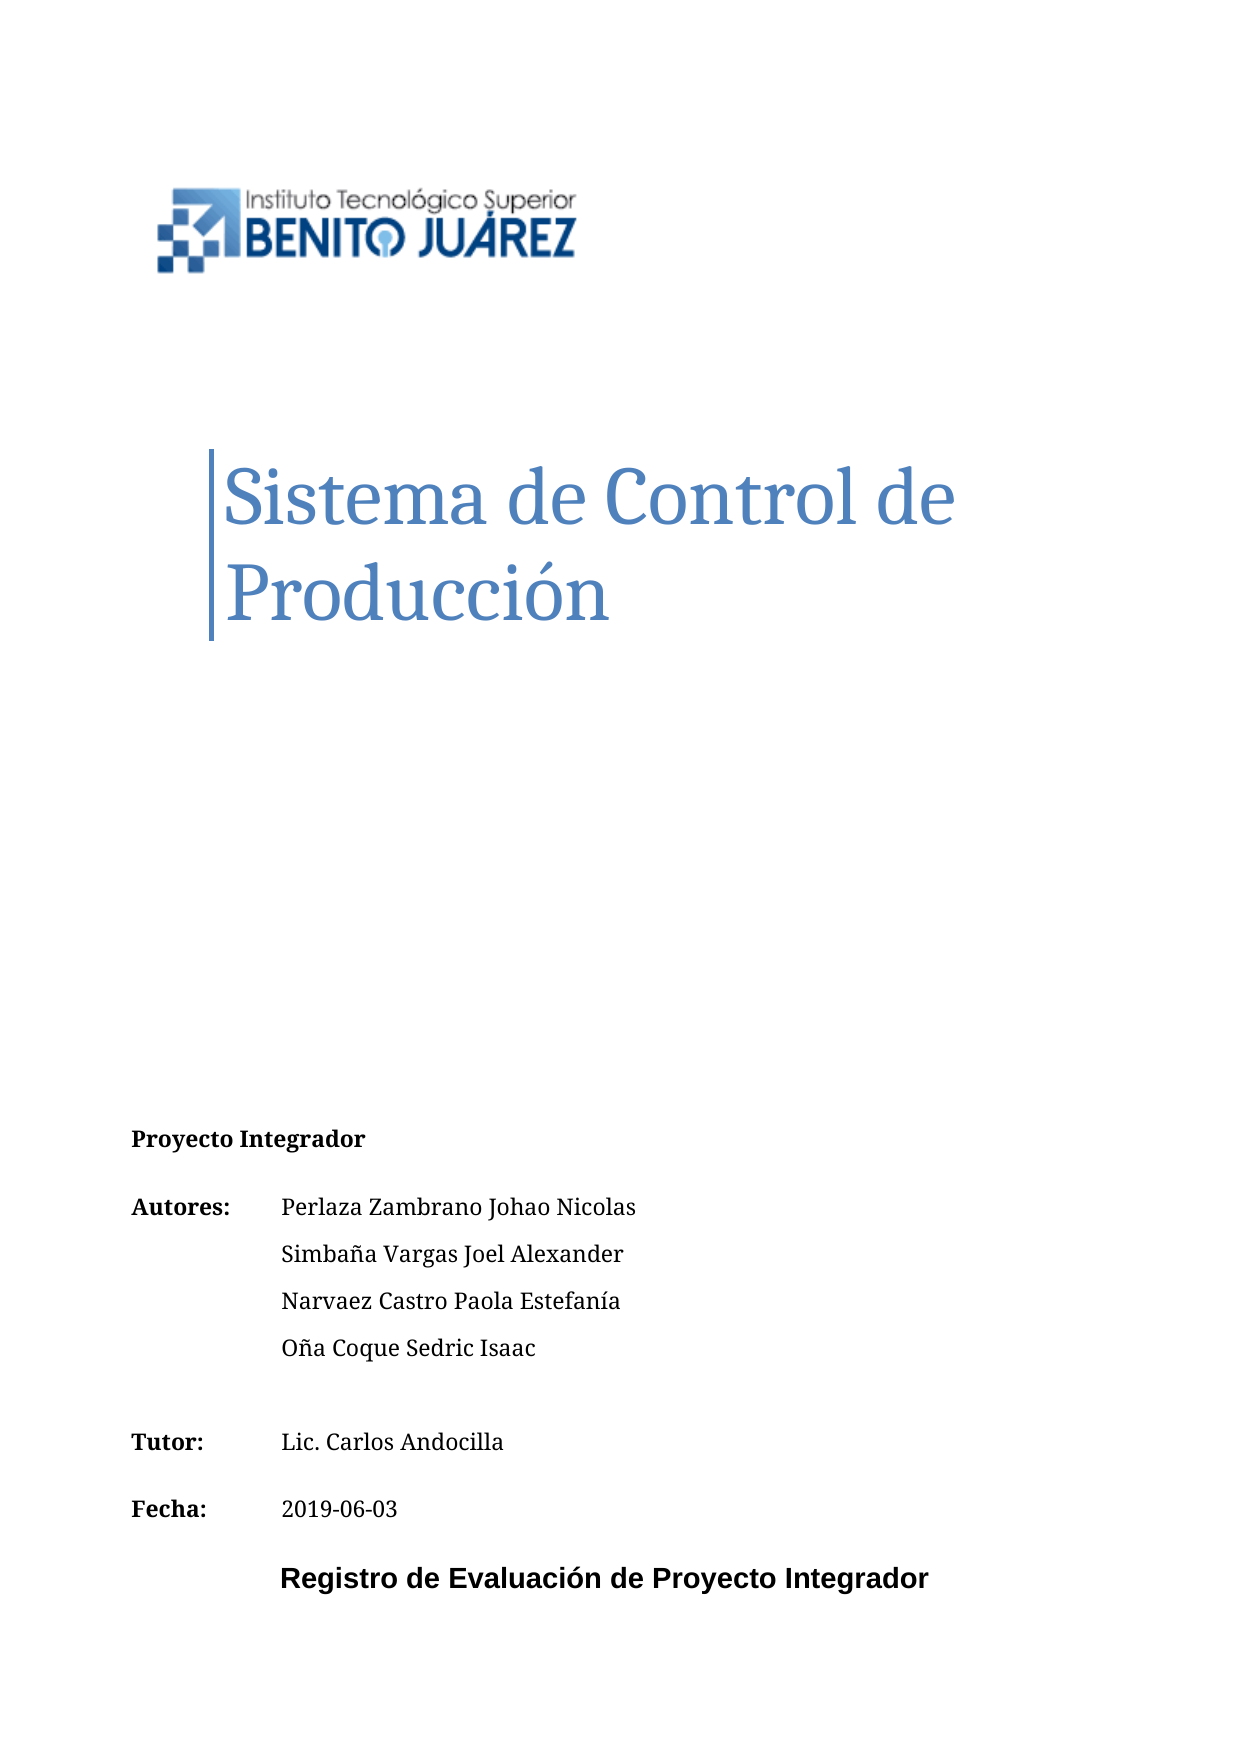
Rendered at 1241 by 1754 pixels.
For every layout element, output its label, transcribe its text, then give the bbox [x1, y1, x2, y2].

picture [139, 155, 578, 291]
table_header Sistema de Control de Producción [214, 449, 998, 641]
text Simbaña Vargas Joel Alexander [131, 1238, 1078, 1269]
text Fecha: 2019-06-03 [131, 1493, 1078, 1524]
text Narvaez Castro Paola Estefanía [131, 1285, 1078, 1316]
text Oña Coque Sedric Isaac [131, 1332, 1078, 1363]
text Autores: Perlaza Zambrano Johao Nicolas [131, 1191, 1078, 1222]
text Tutor: Lic. Carlos Andocilla [131, 1426, 1078, 1457]
text Proyecto Integrador [131, 1123, 1078, 1155]
text Registro de Evaluación de Proyecto Integrador [131, 1561, 1078, 1594]
